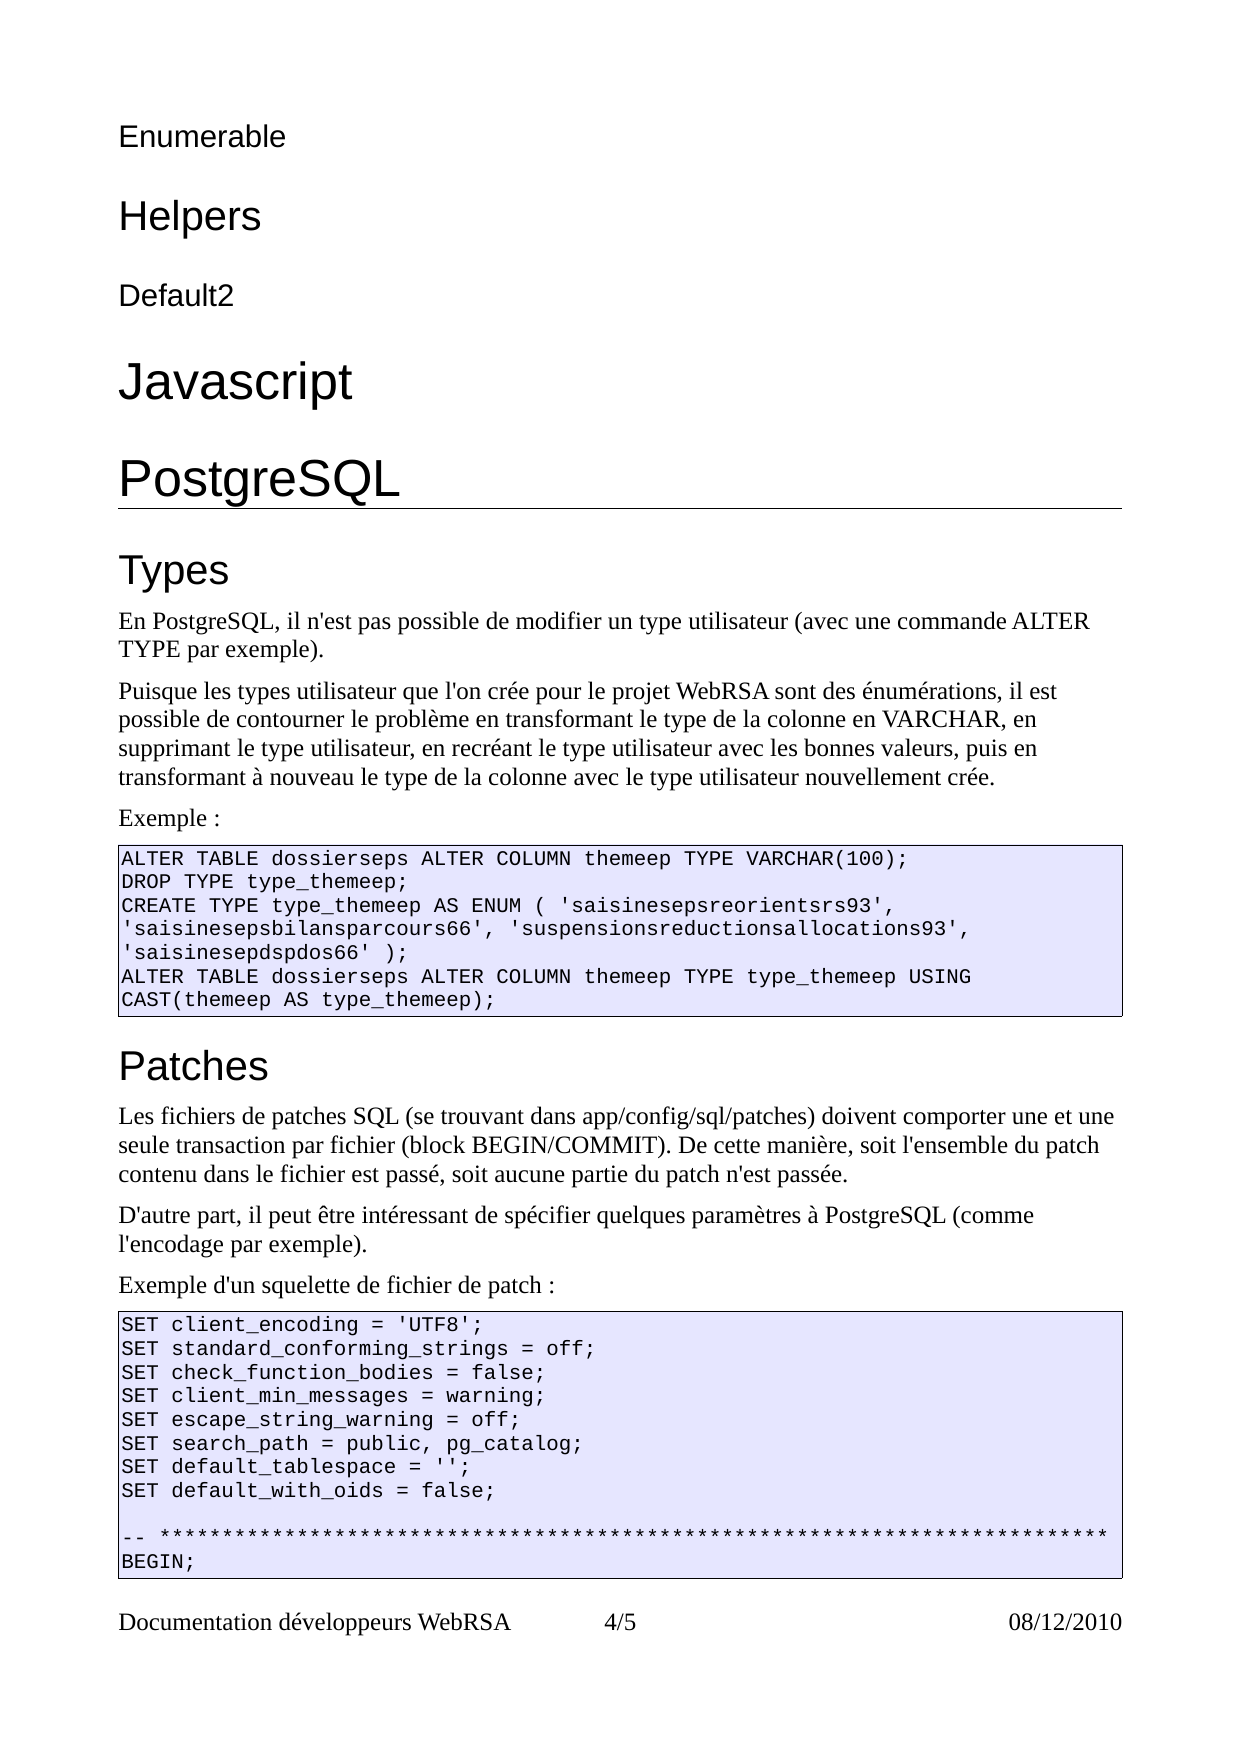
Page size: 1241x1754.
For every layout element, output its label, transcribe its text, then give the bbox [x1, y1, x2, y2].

text -- **************************************************************************** [119, 1524, 1122, 1548]
text SET client_encoding = 'UTF8'; [119, 1312, 1122, 1335]
text SET default_with_oids = false; [119, 1477, 1122, 1501]
text D'autre part, il peut être intéressant de spécifier quelques paramètres à PostgreSQL (comme l'encodage par exemple). [118, 1200, 1122, 1258]
text SET default_tablespace = ''; [119, 1453, 1122, 1477]
text Exemple : [118, 803, 1122, 832]
subtitle Javascript [118, 350, 1122, 410]
subtitle Helpers [118, 192, 1122, 239]
text ALTER TABLE dossierseps ALTER COLUMN themeep TYPE VARCHAR(100); [119, 846, 1122, 868]
subtitle Types [118, 545, 1122, 593]
subtitle PostgreSQL [118, 448, 1122, 508]
text Exemple d'un squelette de fichier de patch : [118, 1270, 1122, 1299]
text BEGIN; [119, 1548, 1122, 1578]
text En PostgreSQL, il n'est pas possible de modifier un type utilisateur (avec une commande ALTER TYPE par exemple). [118, 606, 1122, 663]
text SET standard_conforming_strings = off; [119, 1335, 1122, 1359]
text Puisque les types utilisateur que l'on crée pour le projet WebRSA sont des énumérations, il est possible de contourner le problème en transformant le type de la colonne en VARCHAR, en supprimant le type utilisateur, en recréant le type utilisateur avec les bonnes valeurs, puis en transformant à nouveau le type de la colonne avec le type utilisateur nouvellement crée. [118, 676, 1122, 791]
text SET check_function_bodies = false; [119, 1359, 1122, 1382]
text CREATE TYPE type_themeep AS ENUM ( 'saisinesepsreorientsrs93', 'saisinesepsbilansparcours66', 'suspensionsreductionsallocations93', 'saisinesepdspdos66' ); [119, 892, 1122, 963]
subtitle Enumerable [118, 118, 1122, 154]
text DROP TYPE type_themeep; [119, 868, 1122, 892]
text Les fichiers de patches SQL (se trouvant dans app/config/sql/patches) doivent comporter une et une seule transaction par fichier (block BEGIN/COMMIT). De cette manière, soit l'ensemble du patch contenu dans le fichier est passé, soit aucune partie du patch n'est passée. [118, 1101, 1122, 1188]
subtitle Patches [118, 1041, 1122, 1089]
text SET client_min_messages = warning; [119, 1382, 1122, 1406]
text ALTER TABLE dossierseps ALTER COLUMN themeep TYPE type_themeep USING CAST(themeep AS type_themeep); [119, 963, 1122, 1016]
subtitle Default2 [118, 277, 1122, 313]
text SET search_path = public, pg_catalog; [119, 1430, 1122, 1453]
text SET escape_string_warning = off; [119, 1406, 1122, 1430]
